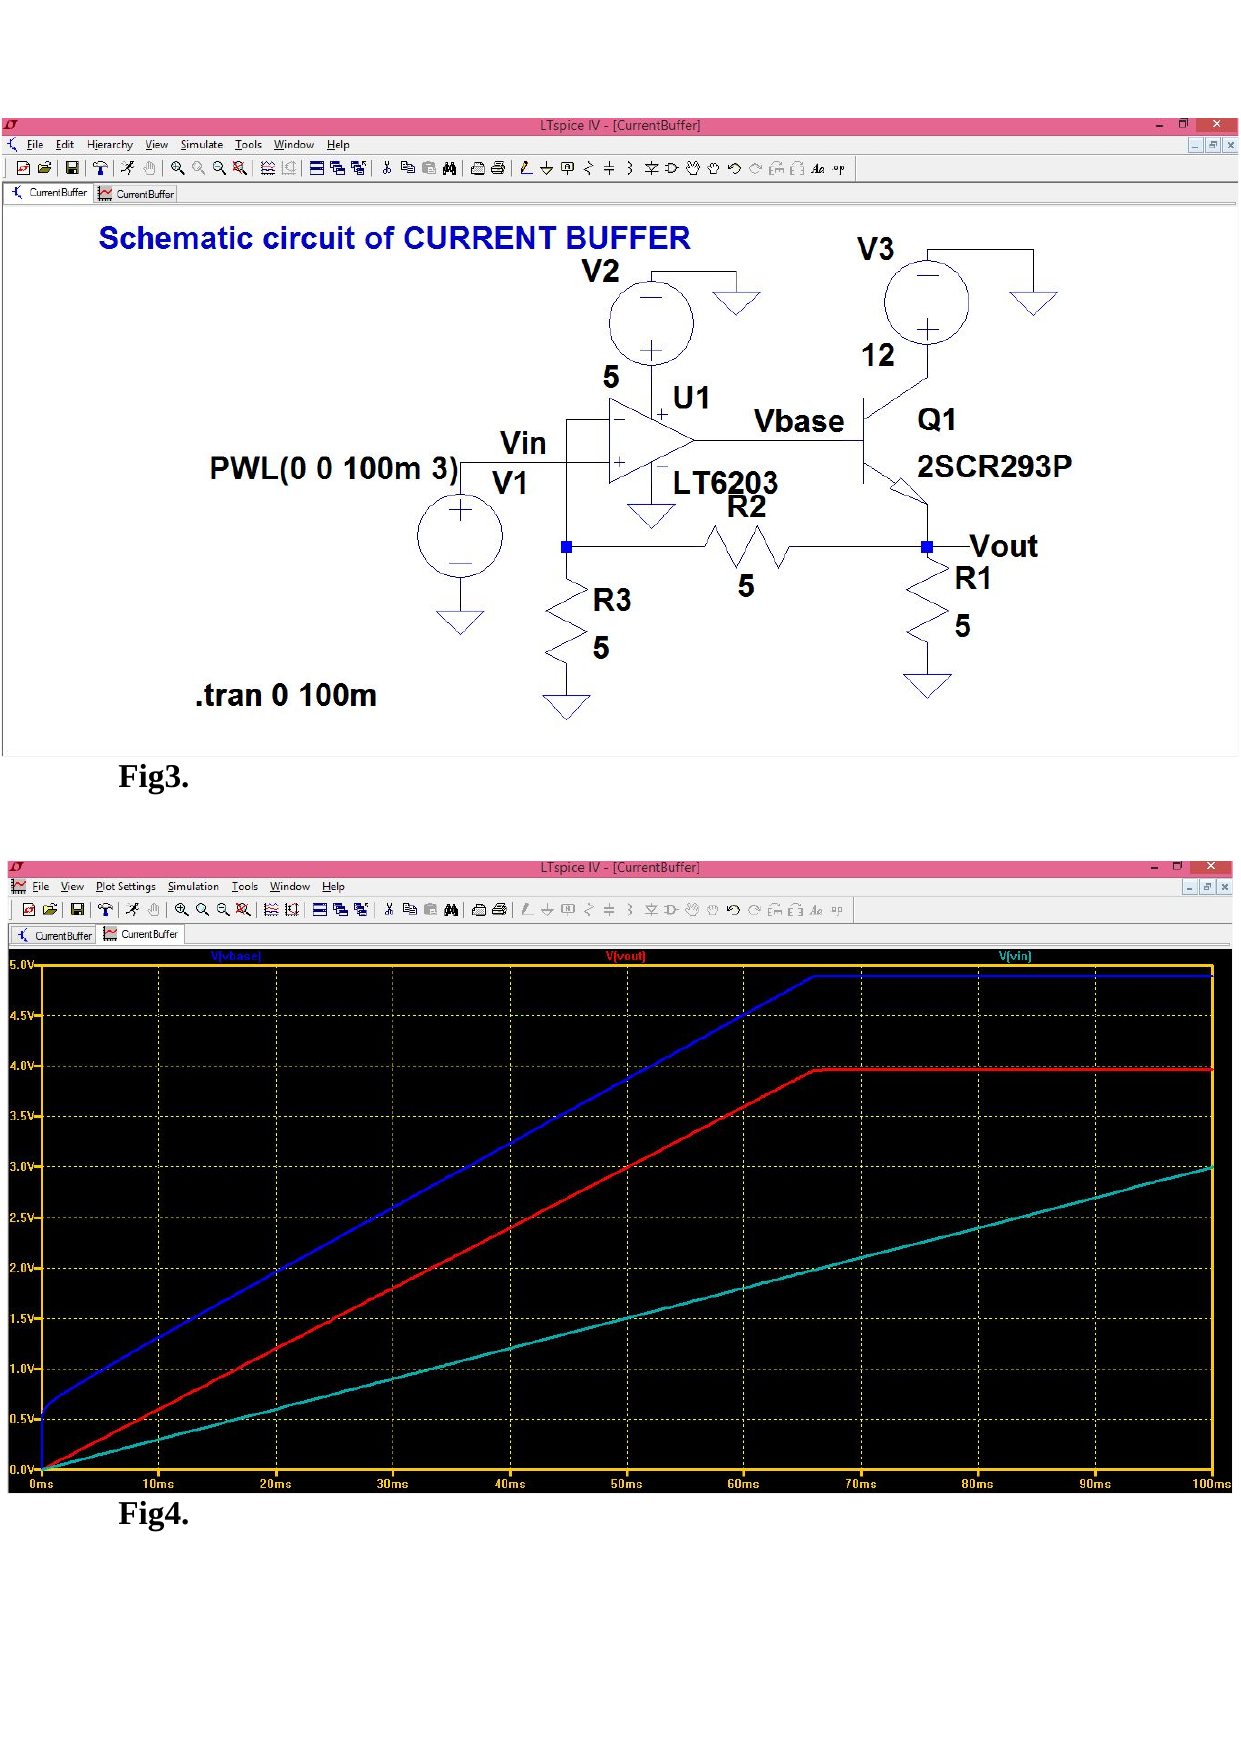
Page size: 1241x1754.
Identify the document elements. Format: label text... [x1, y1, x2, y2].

picture [7, 861, 1233, 1494]
text Fig3. [118, 757, 1122, 795]
picture [1, 118, 1239, 757]
text Fig4. [118, 1494, 1122, 1532]
